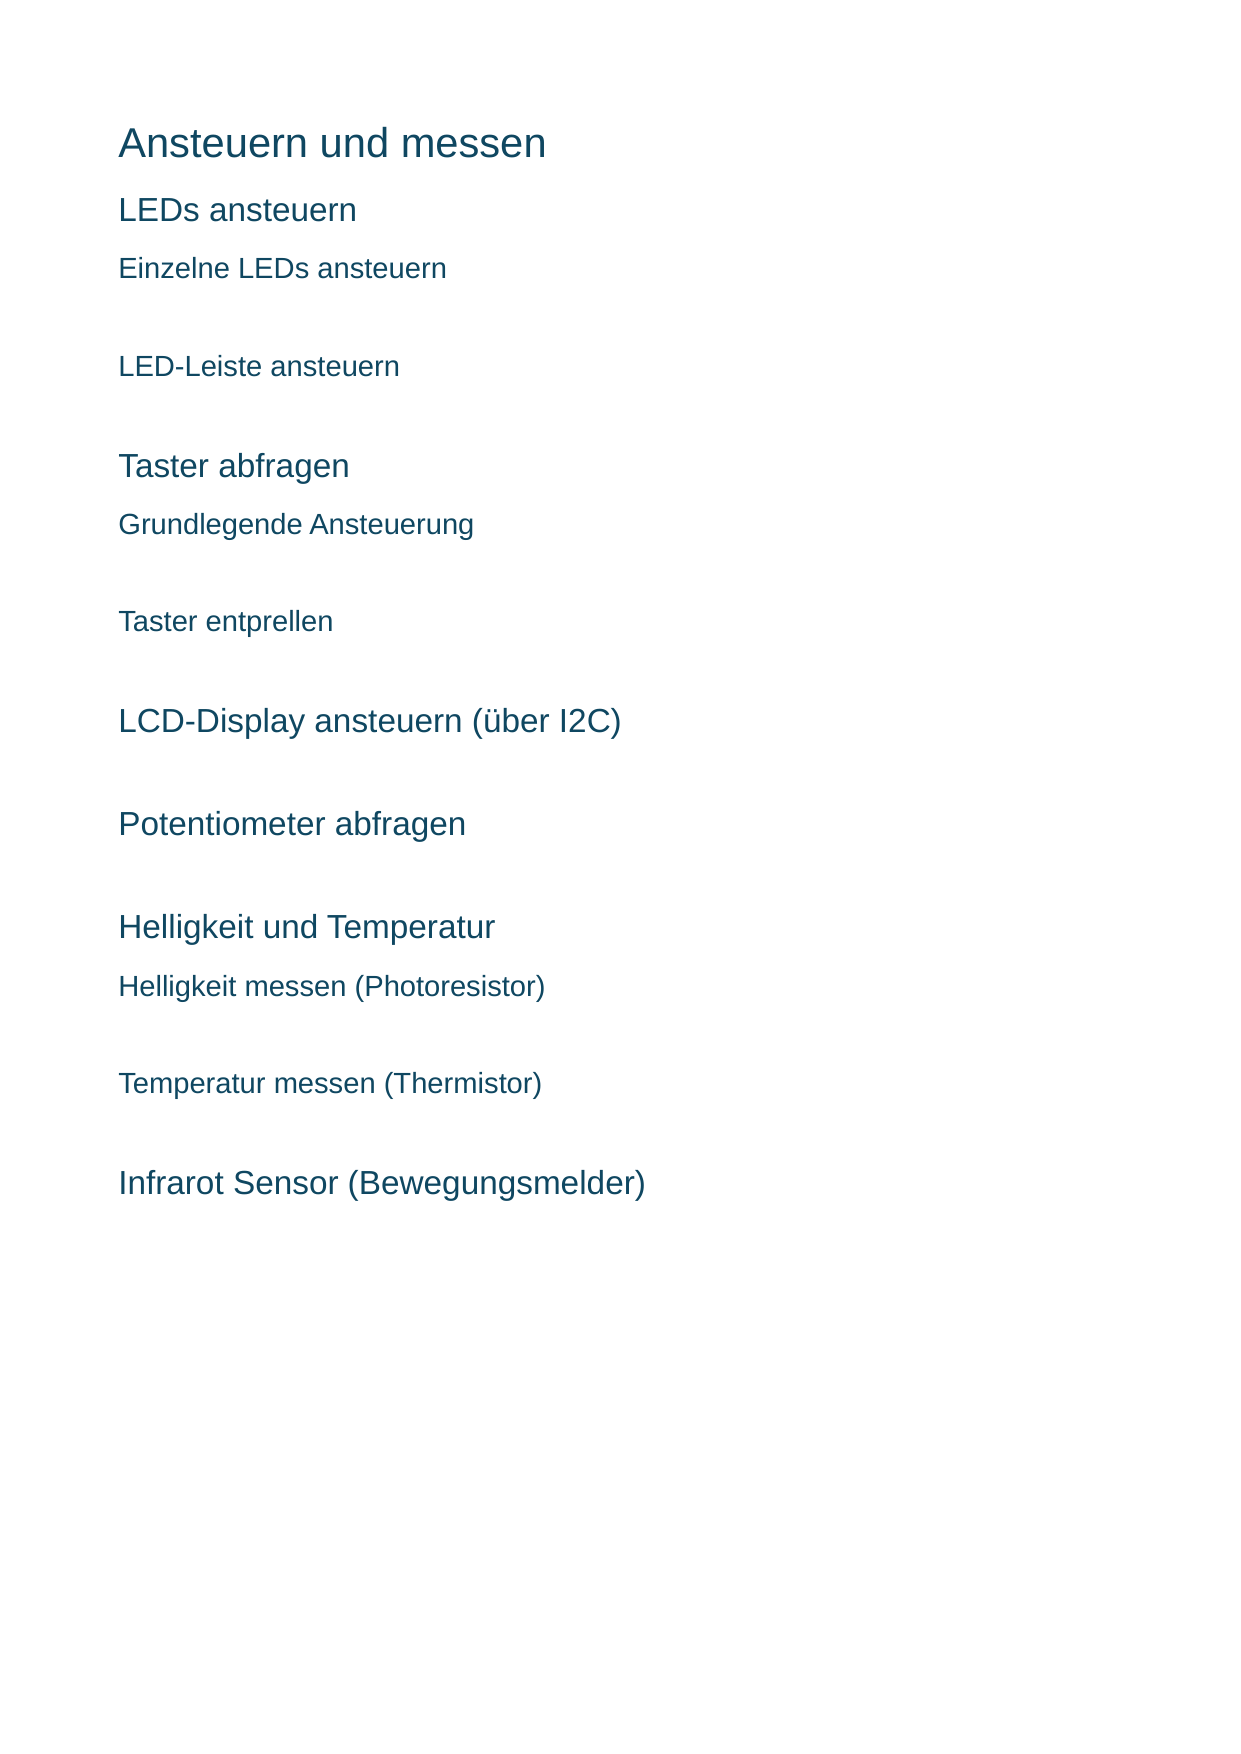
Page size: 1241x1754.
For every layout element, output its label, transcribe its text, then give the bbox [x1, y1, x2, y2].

subtitle Einzelne LEDs ansteuern [118, 252, 1122, 285]
subtitle Potentiometer abfragen [118, 804, 1122, 843]
subtitle Taster abfragen [118, 446, 1122, 484]
subtitle Temperatur messen (Thermistor) [118, 1066, 1122, 1099]
subtitle Taster entprellen [118, 604, 1122, 638]
subtitle LCD-Display ansteuern (über I2C) [118, 702, 1122, 740]
subtitle LEDs ansteuern [118, 190, 1122, 229]
subtitle Infrarot Sensor (Bewegungsmelder) [118, 1163, 1122, 1201]
subtitle Ansteuern und messen [118, 118, 1122, 166]
subtitle Grundlegende Ansteuerung [118, 507, 1122, 541]
subtitle LED-Leiste ansteuern [118, 349, 1122, 382]
subtitle Helligkeit und Temperatur [118, 907, 1122, 946]
subtitle Helligkeit messen (Photoresistor) [118, 969, 1122, 1002]
